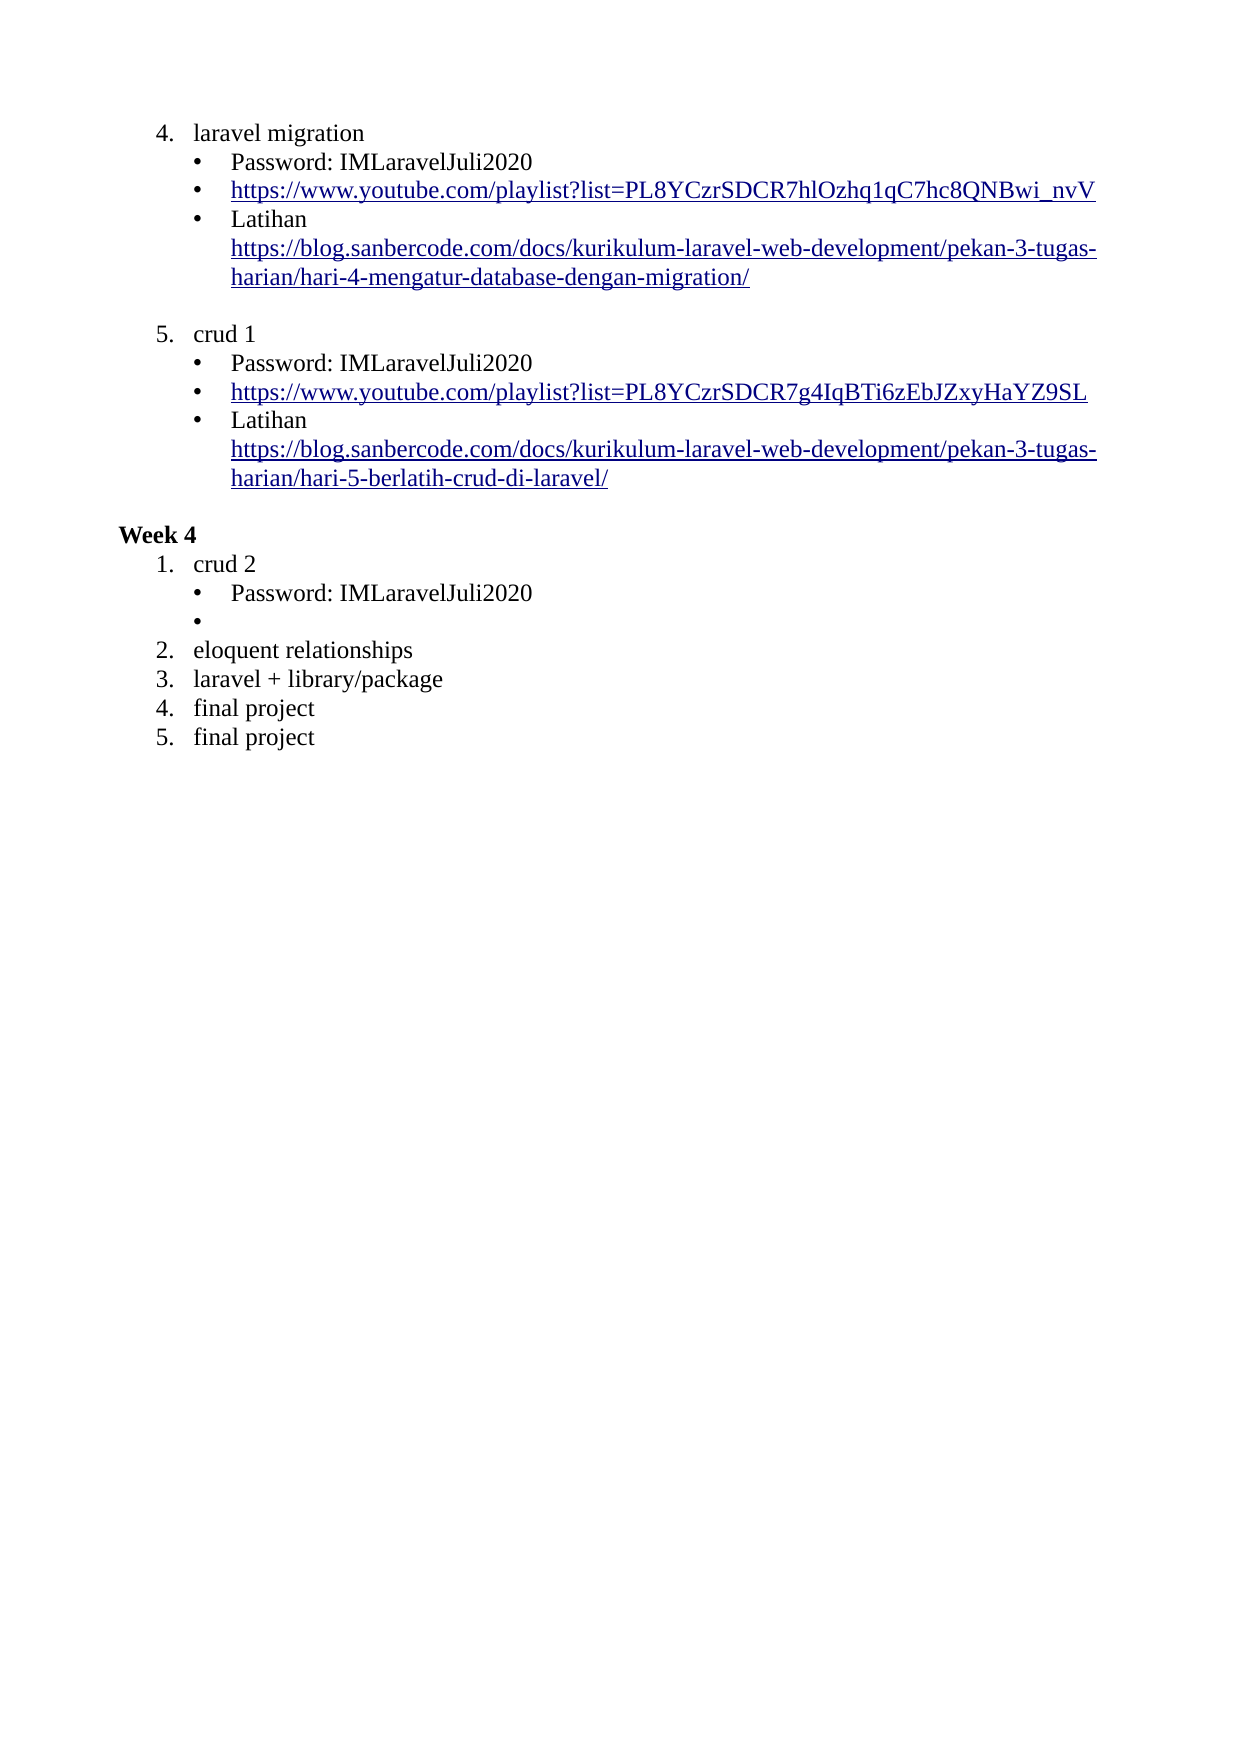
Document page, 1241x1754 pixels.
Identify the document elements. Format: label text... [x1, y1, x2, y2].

list Latihan [193, 204, 1122, 233]
list final project [156, 693, 1122, 722]
list Latihan [193, 406, 1122, 434]
list https://blog.sanbercode.com/docs/kurikulum-laravel-web-development/pekan-3-tugas-harian/hari-5-berlatih-crud-di-laravel/ [193, 434, 1122, 492]
list eloquent relationships [156, 636, 1122, 664]
list Password: IMLaravelJuli2020 [193, 147, 1122, 176]
list https://www.youtube.com/playlist?list=PL8YCzrSDCR7hlOzhq1qC7hc8QNBwi_nvV [193, 176, 1122, 204]
list Password: IMLaravelJuli2020 [193, 578, 1122, 607]
list laravel + library/package [156, 664, 1122, 693]
list https://blog.sanbercode.com/docs/kurikulum-laravel-web-development/pekan-3-tugas-harian/hari-4-mengatur-database-dengan-migration/ [193, 233, 1122, 291]
list crud 1 [156, 319, 1122, 348]
text Week 4 [118, 521, 1122, 549]
list https://www.youtube.com/playlist?list=PL8YCzrSDCR7g4IqBTi6zEbJZxyHaYZ9SL [193, 377, 1122, 406]
list laravel migration [156, 118, 1122, 147]
list final project [156, 722, 1122, 751]
list Password: IMLaravelJuli2020 [193, 348, 1122, 377]
list crud 2 [156, 549, 1122, 578]
